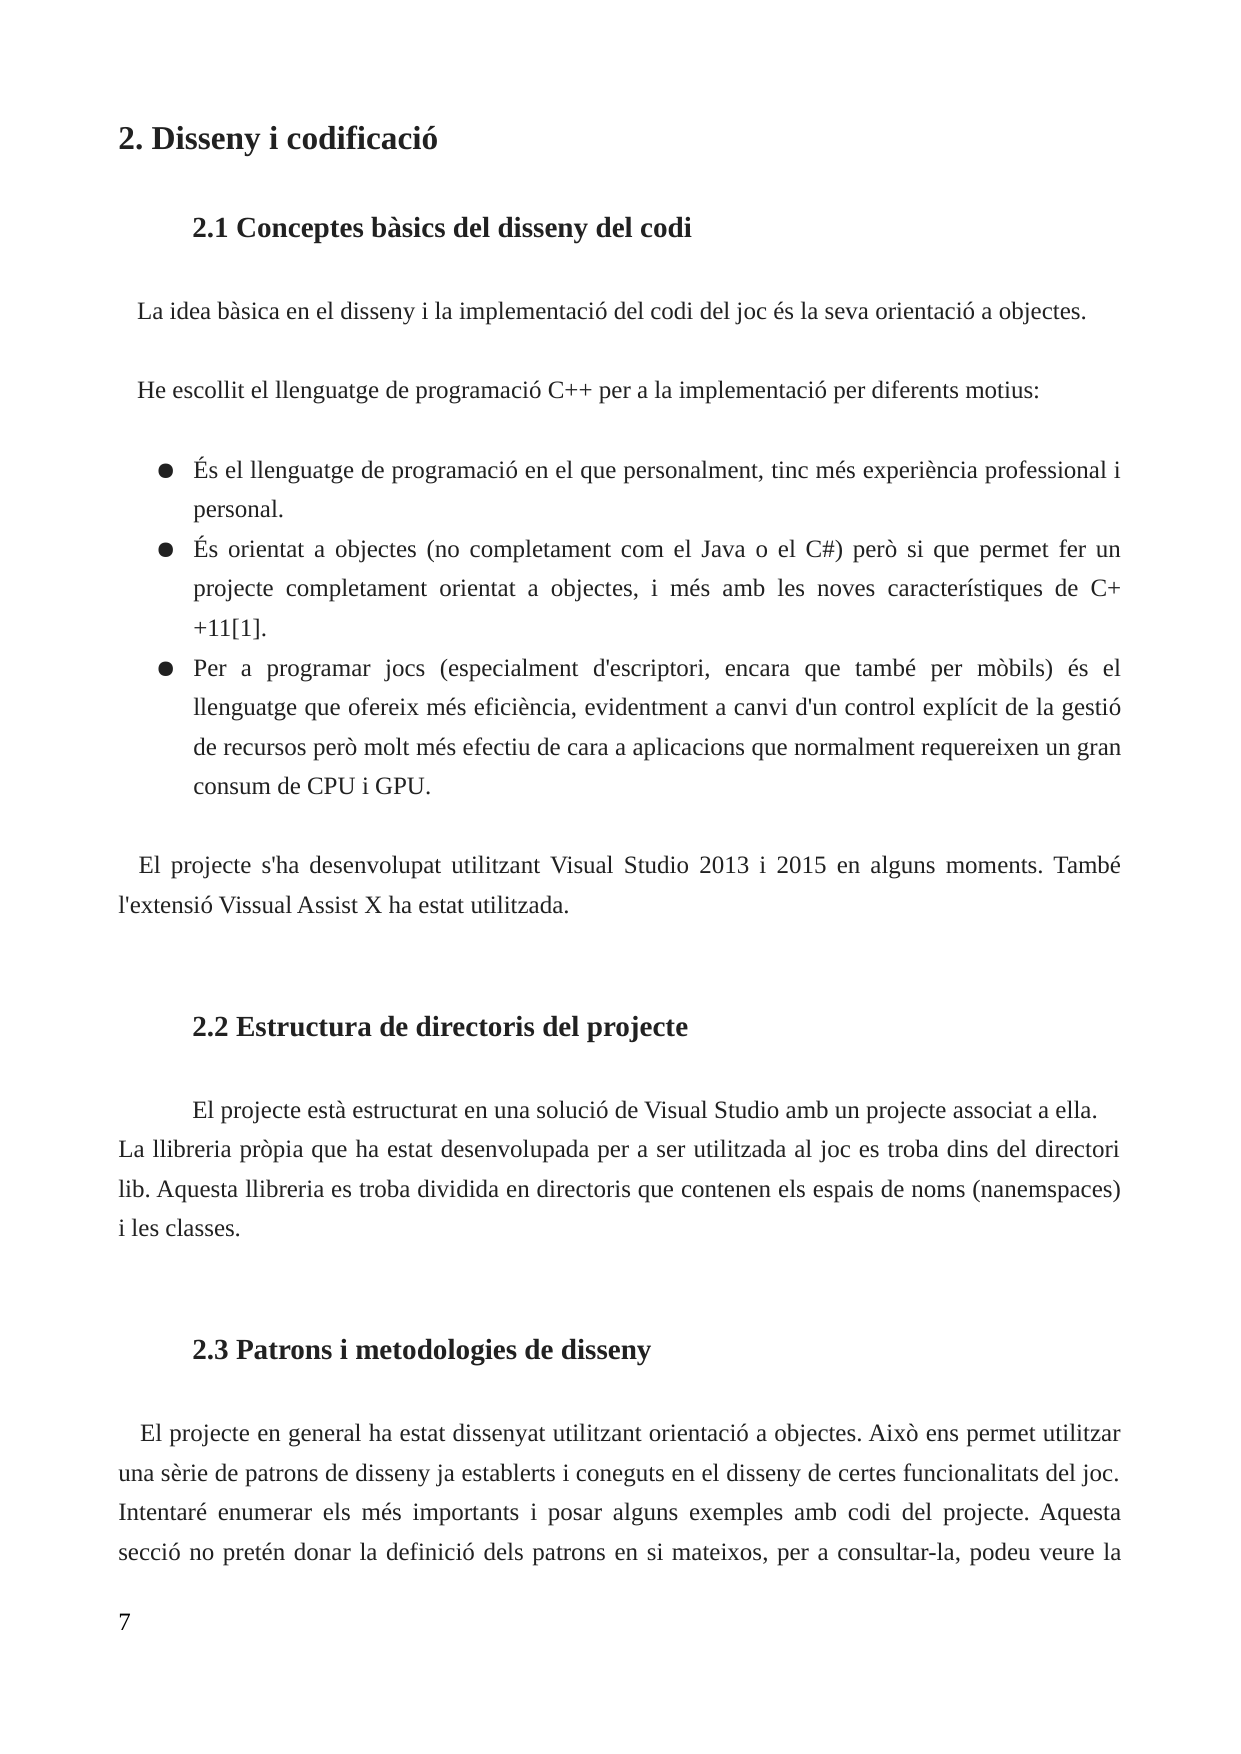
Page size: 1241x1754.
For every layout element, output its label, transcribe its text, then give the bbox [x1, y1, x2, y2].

list És el llenguatge de programació en el que personalment, tinc més experiència professional i personal. [156, 455, 1122, 523]
text El projecte està estructurat en una solució de Visual Studio amb un projecte associat a ella. [118, 1095, 1122, 1123]
text 2.1 Conceptes bàsics del disseny del codi [118, 211, 1122, 244]
text El projecte s'ha desenvolupat utilitzant Visual Studio 2013 i 2015 en alguns moments. També l'extensió Vissual Assist X ha estat utilitzada. [118, 851, 1122, 919]
text La llibreria pròpia que ha estat desenvolupada per a ser utilitzada al joc es troba dins del directori lib. Aquesta llibreria es troba dividida en directoris que contenen els espais de noms (nanemspaces) i les classes. [118, 1134, 1122, 1242]
list Per a programar jocs (especialment d'escriptori, encara que també per mòbils) és el llenguatge que ofereix més eficiència, evidentment a canvi d'un control explícit de la gestió de recursos però molt més efectiu de cara a aplicacions que normalment requereixen un gran consum de CPU i GPU. [156, 653, 1122, 800]
list És orientat a objectes (no completament com el Java o el C#) però si que permet fer un projecte completament orientat a objectes, i més amb les noves característiques de C++11[1]. [156, 534, 1122, 642]
text El projecte en general ha estat dissenyat utilitzant orientació a objectes. Això ens permet utilitzar una sèrie de patrons de disseny ja establerts i coneguts en el disseny de certes funcionalitats del joc. Intentaré enumerar els més importants i posar alguns exemples amb codi del projecte. Aquesta secció no pretén donar la definició dels patrons en si mateixos, per a consultar-la, podeu veure la [118, 1418, 1122, 1566]
text 2.3 Patrons i metodologies de disseny [118, 1332, 1122, 1366]
text 2. Disseny i codificació [118, 118, 1122, 156]
text La idea bàsica en el disseny i la implementació del codi del joc és la seva orientació a objectes. [118, 296, 1122, 325]
text 2.2 Estructura de directoris del projecte [118, 1009, 1122, 1042]
text He escollit el llenguatge de programació C++ per a la implementació per diferents motius: [118, 376, 1122, 404]
